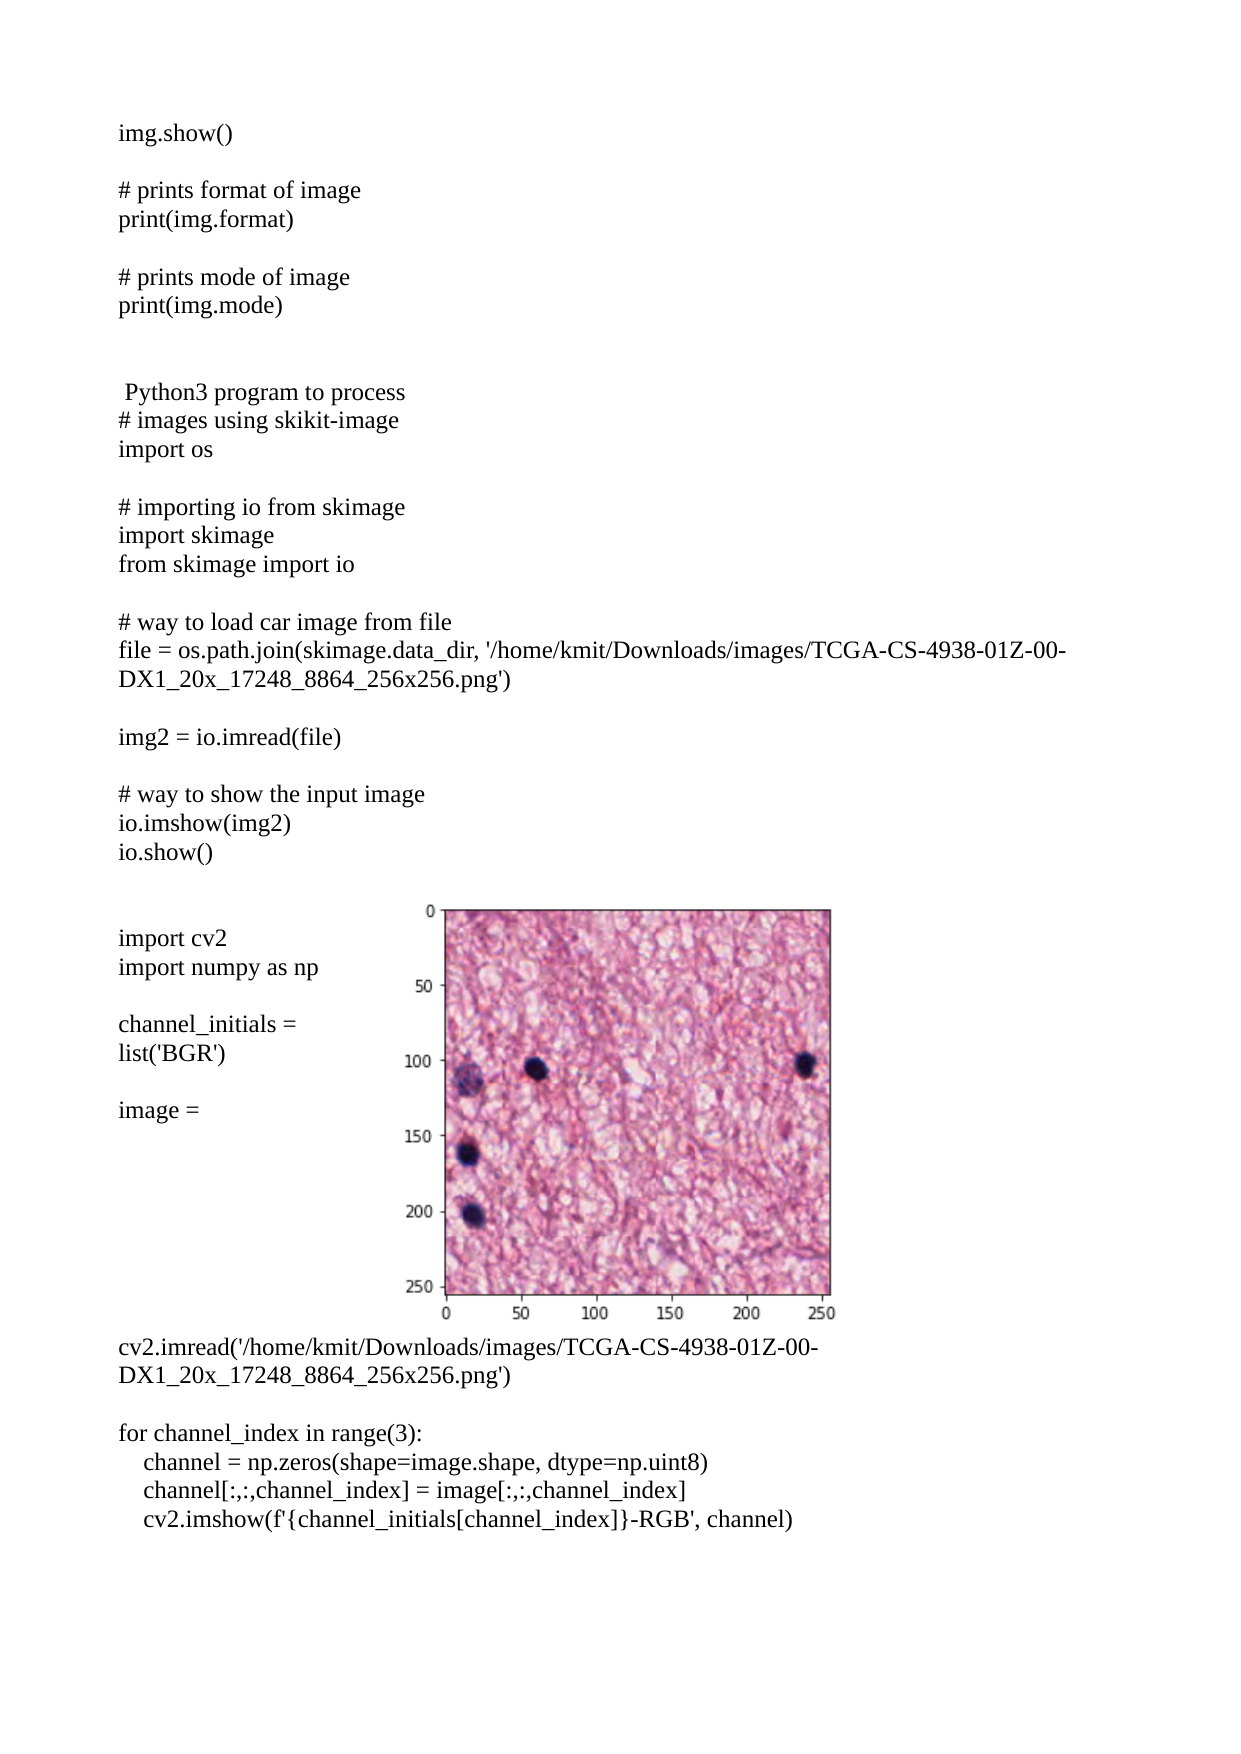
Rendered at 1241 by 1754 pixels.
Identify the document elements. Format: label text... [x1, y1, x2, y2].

text channel = np.zeros(shape=image.shape, dtype=np.uint8) [118, 1447, 1122, 1476]
text channel_initials = list('BGR') [118, 1009, 393, 1067]
text from skimage import io [118, 549, 1122, 578]
text # prints format of image [118, 176, 1122, 204]
text [847, 952, 1122, 981]
text import cv2 [118, 923, 393, 952]
text io.show() [118, 837, 1122, 866]
text channel[:,:,channel_index] = image[:,:,channel_index] [118, 1476, 1122, 1504]
text import os [118, 434, 1122, 463]
text cv2.imshow(f'{channel_initials[channel_index]}-RGB', channel) [118, 1504, 1122, 1533]
text io.imshow(img2) [118, 808, 1122, 837]
text # prints mode of image [118, 262, 1122, 291]
text image = cv2.imread('/home/kmit/Downloads/images/TCGA-CS-4938-01Z-00-DX1_20x_17248_8864_256x256.png') [118, 1096, 1122, 1389]
text Python3 program to process [118, 377, 1122, 406]
picture [393, 894, 847, 1332]
text img.show() [118, 118, 1122, 147]
text import numpy as np [118, 952, 393, 981]
text # images using skikit-image [118, 406, 1122, 434]
text # way to show the input image [118, 779, 1122, 808]
text print(img.format) [118, 204, 1122, 233]
text print(img.mode) [118, 291, 1122, 319]
text [847, 923, 1122, 952]
text for channel_index in range(3): [118, 1418, 1122, 1447]
text # way to load car image from file [118, 607, 1122, 636]
text img2 = io.imread(file) [118, 722, 1122, 751]
text [847, 1009, 1122, 1067]
text file = os.path.join(skimage.data_dir, '/home/kmit/Downloads/images/TCGA-CS-4938-01Z-00-DX1_20x_17248_8864_256x256.png') [118, 636, 1122, 693]
text import skimage [118, 521, 1122, 549]
text # importing io from skimage [118, 492, 1122, 521]
